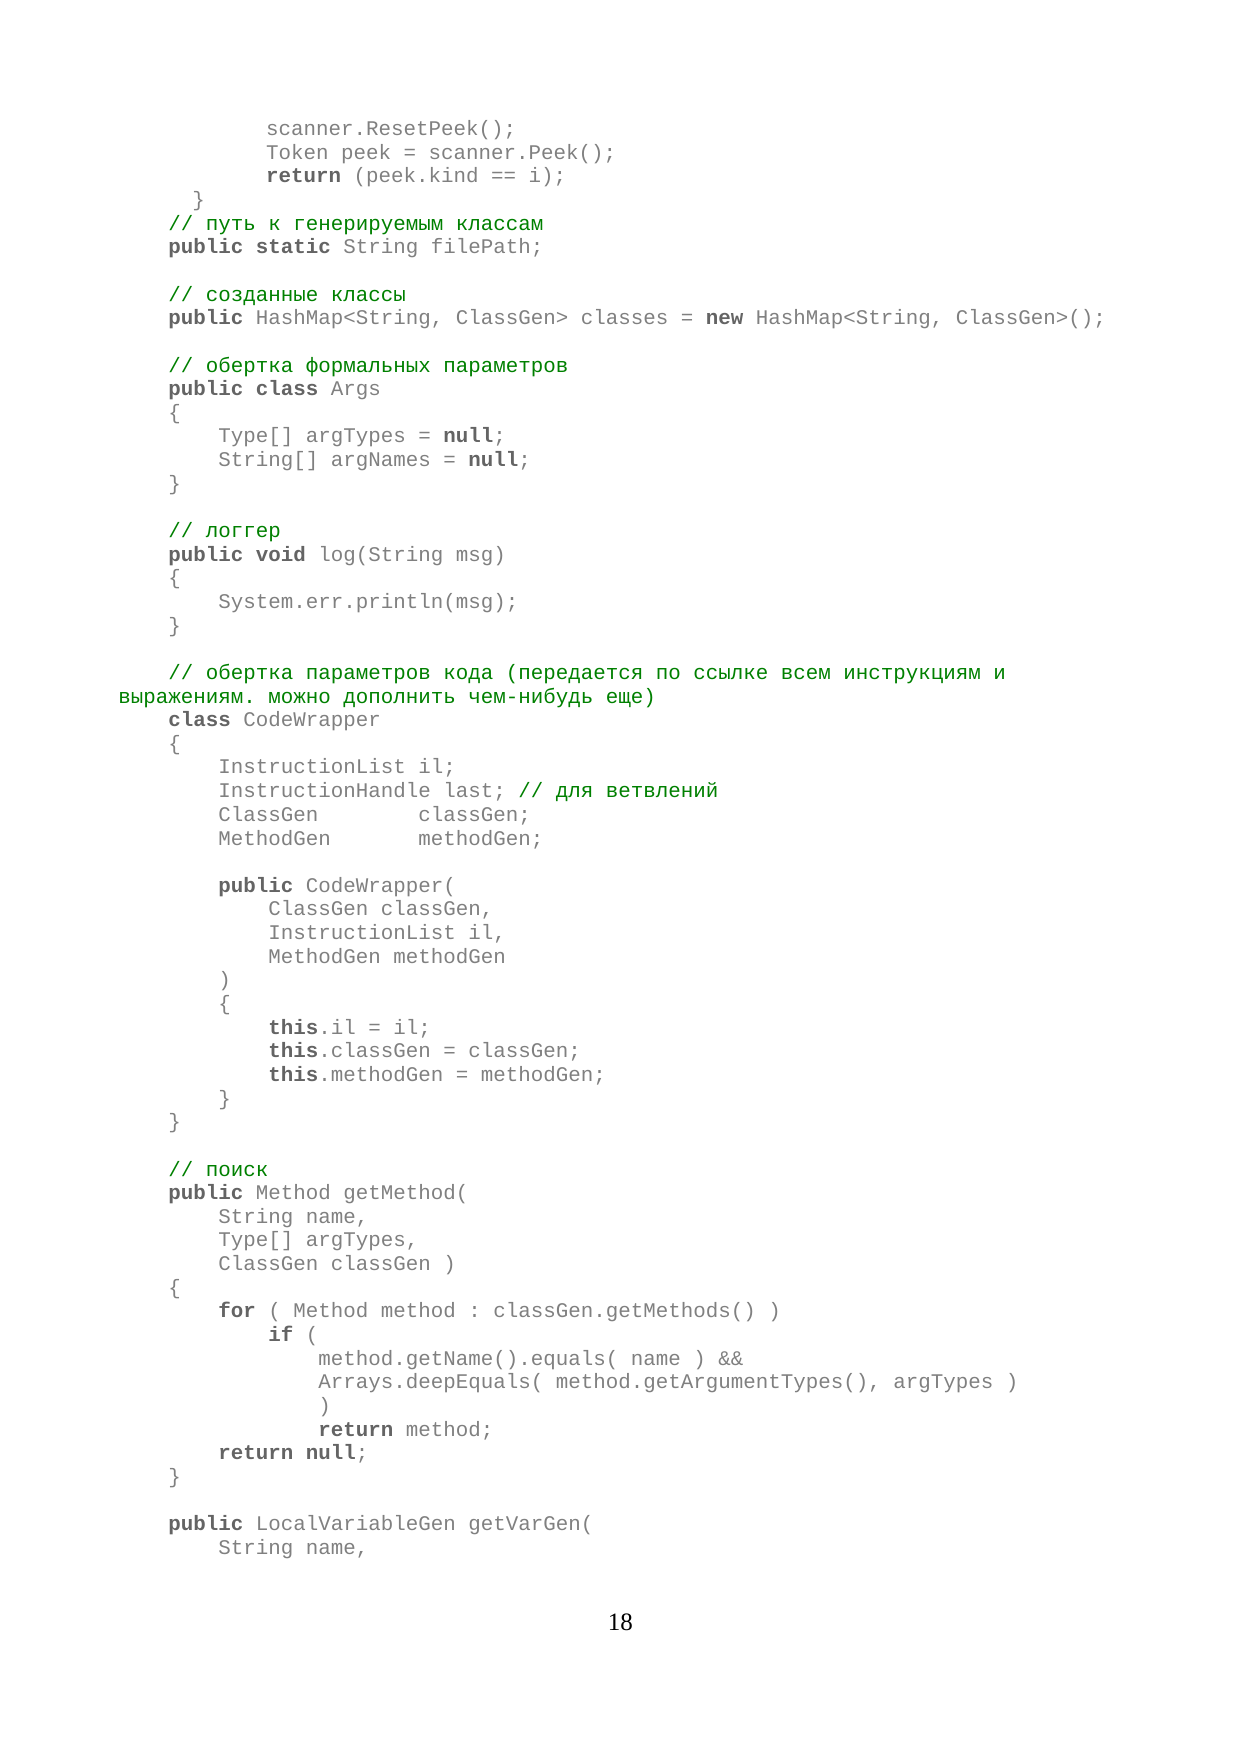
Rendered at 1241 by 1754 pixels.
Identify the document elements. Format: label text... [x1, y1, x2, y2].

text Token peek = scanner.Peek(); [118, 142, 1122, 165]
text ClassGen classGen; [118, 804, 1122, 827]
text { [118, 567, 1122, 591]
text MethodGen methodGen; [118, 827, 1122, 851]
text // обертка параметров кода (передается по ссылке всем инструкциям и выражениям. можно дополнить чем-нибудь еще) [118, 662, 1122, 709]
text if ( [118, 1324, 1122, 1348]
text this.classGen = classGen; [118, 1040, 1122, 1064]
text // логгер [118, 520, 1122, 544]
text // путь к генерируемым классам [118, 213, 1122, 236]
text InstructionList il, [118, 922, 1122, 946]
text public class Args [118, 378, 1122, 402]
text ) [118, 969, 1122, 993]
text this.il = il; [118, 1017, 1122, 1040]
text } [118, 1088, 1122, 1111]
text } [118, 1111, 1122, 1135]
text this.methodGen = methodGen; [118, 1064, 1122, 1088]
text return (peek.kind == i); [118, 165, 1122, 189]
text ) [118, 1395, 1122, 1419]
text public HashMap<String, ClassGen> classes = new HashMap<String, ClassGen>(); [118, 307, 1122, 331]
text System.err.println(msg); [118, 591, 1122, 615]
text { [118, 993, 1122, 1017]
text InstructionHandle last; // для ветвлений [118, 780, 1122, 804]
text String name, [118, 1206, 1122, 1229]
text public LocalVariableGen getVarGen( [118, 1513, 1122, 1537]
text public Method getMethod( [118, 1182, 1122, 1206]
text Arrays.deepEquals( method.getArgumentTypes(), argTypes ) [118, 1371, 1122, 1395]
text MethodGen methodGen [118, 946, 1122, 969]
text // поиск [118, 1158, 1122, 1182]
text return null; [118, 1442, 1122, 1466]
text public static String filePath; [118, 236, 1122, 260]
text method.getName().equals( name ) && [118, 1348, 1122, 1371]
text { [118, 402, 1122, 426]
text Type[] argTypes, [118, 1229, 1122, 1253]
text for ( Method method : classGen.getMethods() ) [118, 1300, 1122, 1324]
text { [118, 733, 1122, 757]
text InstructionList il; [118, 757, 1122, 780]
text // созданные классы [118, 284, 1122, 307]
text public CodeWrapper( [118, 875, 1122, 898]
text // обертка формальных параметров [118, 354, 1122, 378]
text String[] argNames = null; [118, 449, 1122, 473]
text } [118, 1466, 1122, 1489]
text scanner.ResetPeek(); [118, 118, 1122, 142]
text String name, [118, 1537, 1122, 1561]
text { [118, 1277, 1122, 1300]
text } [118, 473, 1122, 496]
text Type[] argTypes = null; [118, 426, 1122, 449]
text ClassGen classGen, [118, 898, 1122, 922]
text } [118, 189, 1122, 213]
text return method; [118, 1419, 1122, 1442]
text public void log(String msg) [118, 544, 1122, 567]
text class CodeWrapper [118, 709, 1122, 733]
text ClassGen classGen ) [118, 1253, 1122, 1277]
text } [118, 615, 1122, 638]
